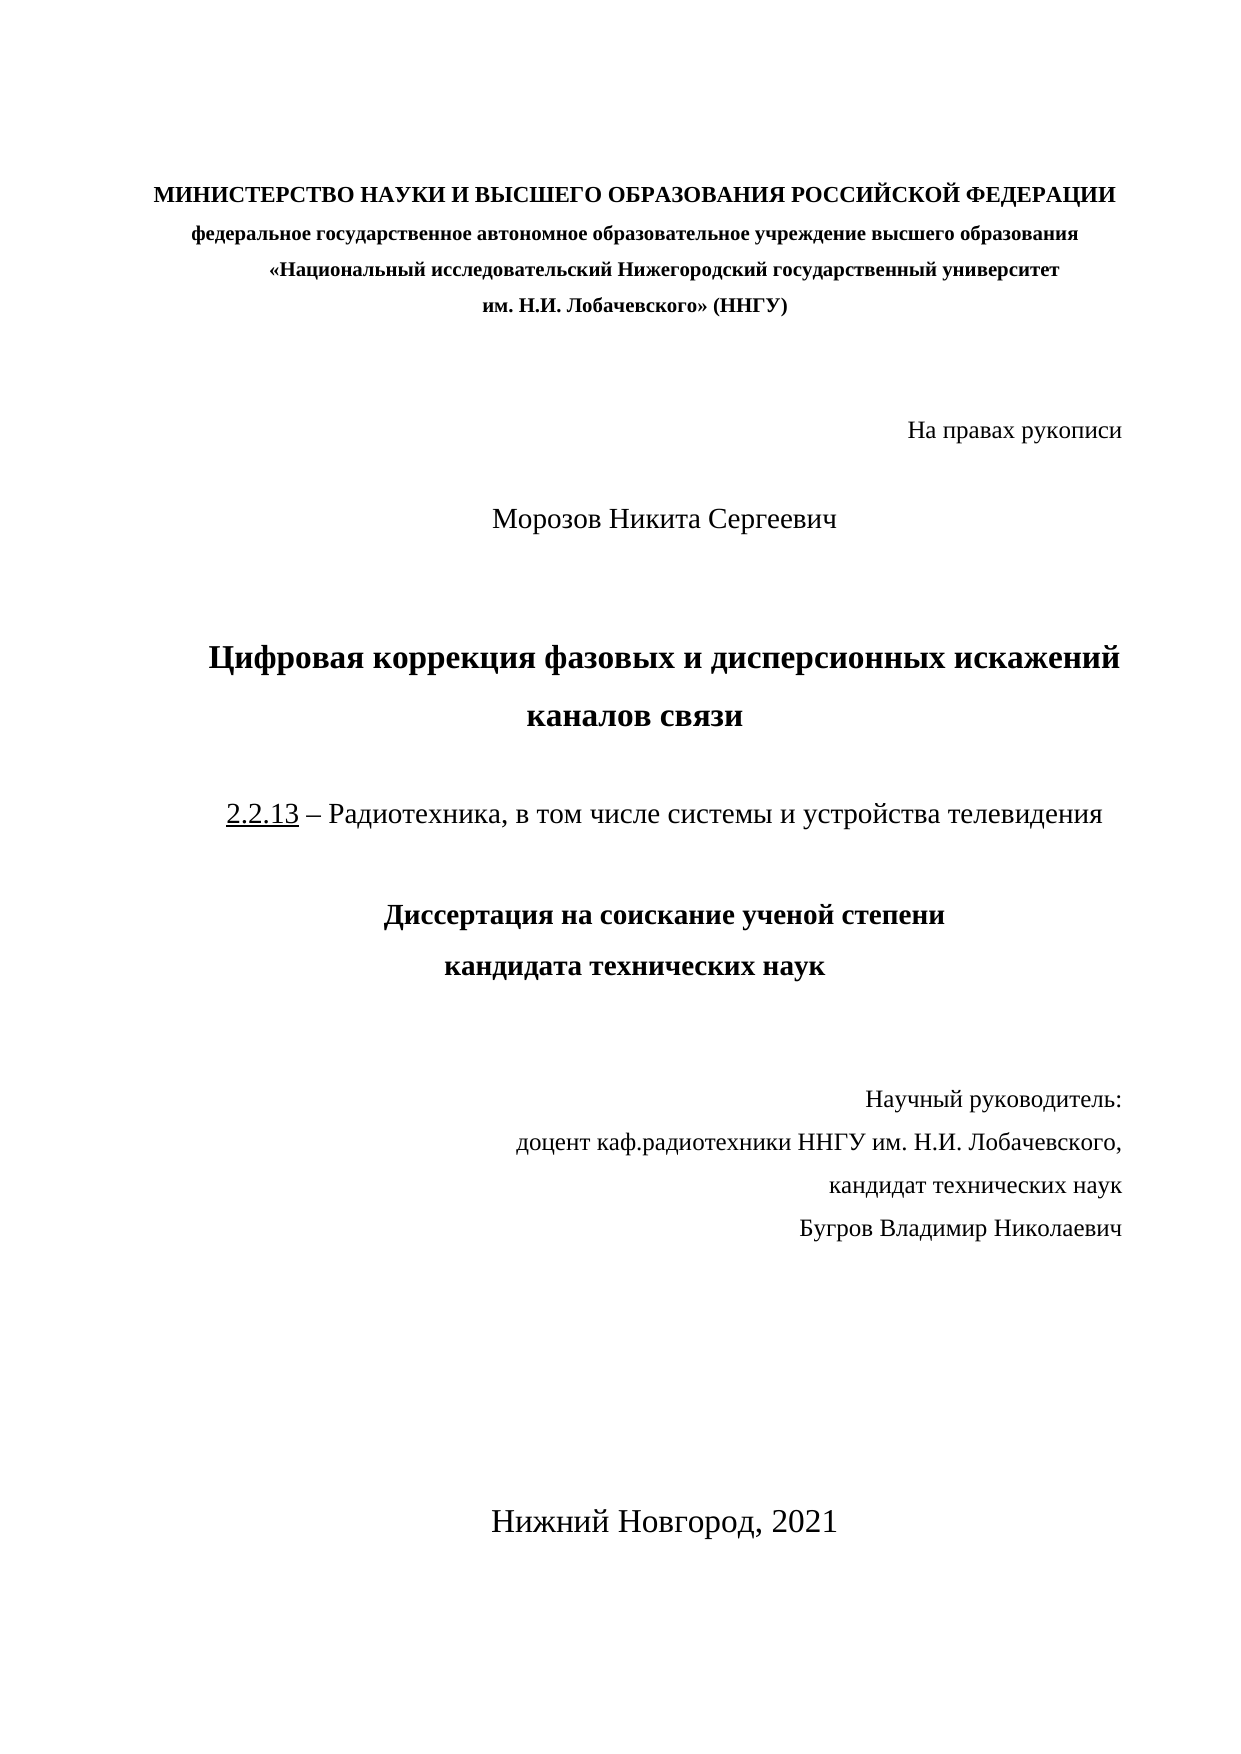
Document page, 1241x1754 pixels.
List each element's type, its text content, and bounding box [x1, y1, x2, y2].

text Научный руководитель: [148, 1084, 1122, 1113]
text На правах рукописи [148, 372, 1122, 487]
subtitle Нижний Новгород, 2021 [148, 1501, 1122, 1539]
text федеральное государственное автономное образовательное учреждение высшего образования [148, 221, 1122, 245]
text 2.2.13 – Радиотехника, в том числе системы и устройства телевидения [148, 796, 1122, 829]
text Бугров Владимир Николаевич [148, 1213, 1122, 1242]
text доцент каф.радиотехники ННГУ им. Н.И. Лобачевского, [148, 1127, 1122, 1156]
text Диссертация на соискание ученой степени кандидата технических наук [148, 897, 1122, 981]
text МИНИСТЕРСТВО НАУКИ И ВЫСШЕГО ОБРАЗОВАНИЯ РОССИЙСКОЙ ФЕДЕРАЦИИ [148, 181, 1122, 207]
text Морозов Никита Сергеевич [148, 501, 1122, 535]
text «Национальный исследовательский Нижегородский государственный университет им. Н.И. Лобачевского» (ННГУ) [148, 257, 1122, 317]
text Цифровая коррекция фазовых и дисперсионных искажений каналов связи [148, 638, 1122, 734]
text кандидат технических наук [148, 1170, 1122, 1199]
